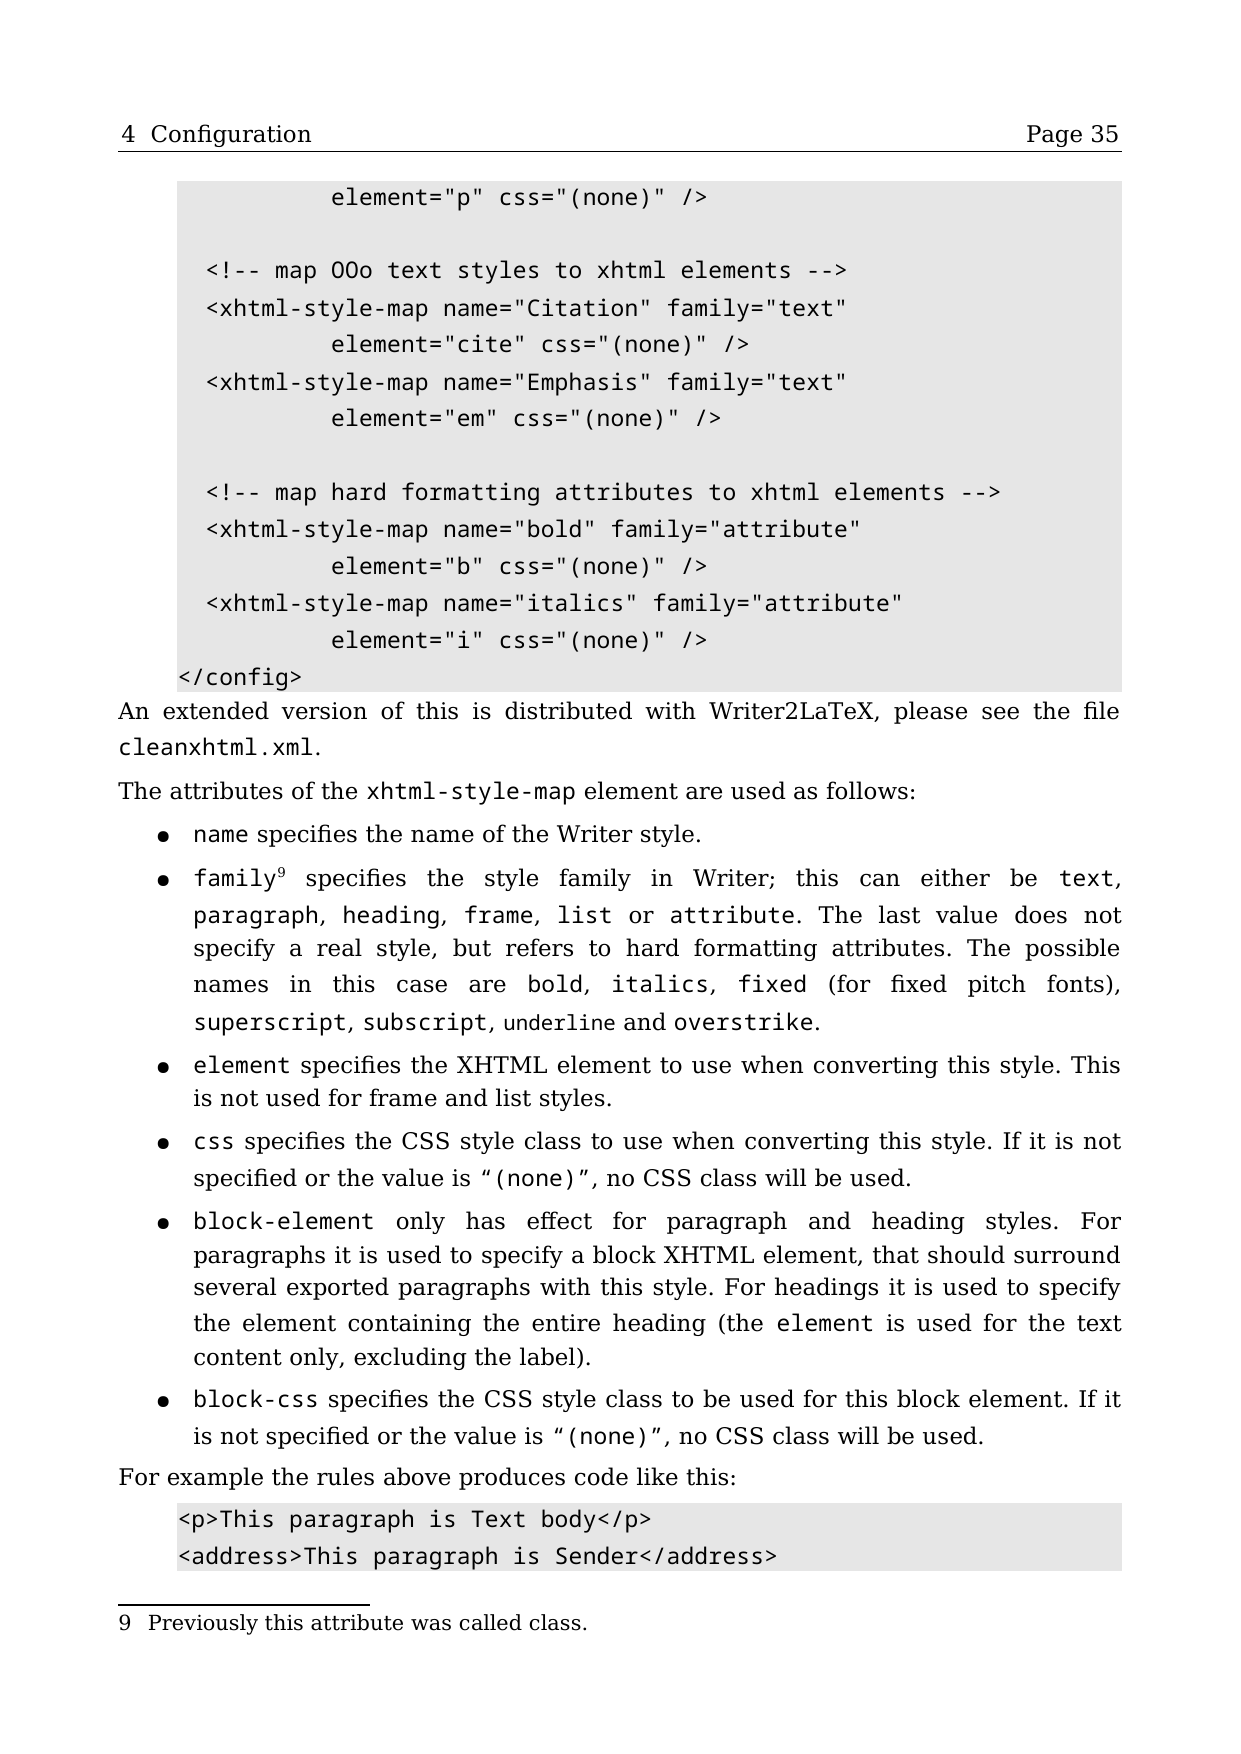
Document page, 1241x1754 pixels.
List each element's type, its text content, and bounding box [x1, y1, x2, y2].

text <xhtml-style-map name="italics" family="attribute" [177, 587, 1122, 618]
text <!-- map OOo text styles to xhtml elements --> [177, 254, 1122, 286]
list family specifies the style family in Writer; this can either be text, paragraph, heading, frame, list or attribute. The last value does not specify a real style, but refers to hard formatting attributes. The possible names in this case are bold, italics, fixed (for fixed pitch fonts), superscript, subscript, underline and overstrike. [156, 862, 1122, 1037]
text <xhtml-style-map name="bold" family="attribute" [177, 513, 1122, 544]
text </config> [177, 661, 1122, 692]
text element="em" css="(none)" /> [177, 402, 1122, 433]
text <!-- map hard formatting attributes to xhtml elements --> [177, 476, 1122, 507]
text An extended version of this is distributed with Writer2LaTeX, please see the file cleanxhtml.xml. [118, 698, 1122, 762]
text <p>This paragraph is Text body</p> [177, 1503, 1122, 1534]
list element specifies the XHTML element to use when converting this style. This is not used for frame and list styles. [156, 1049, 1122, 1112]
list block-css specifies the CSS style class to be used for this block element. If it is not specified or the value is “(none)”, no CSS class will be used. [156, 1383, 1122, 1451]
text <address>This paragraph is Sender</address> [177, 1540, 1122, 1571]
text element="p" css="(none)" /> [177, 181, 1122, 212]
text The attributes of the xhtml-style-map element are used as follows: [118, 775, 1122, 806]
text element="b" css="(none)" /> [177, 550, 1122, 581]
text element="i" css="(none)" /> [177, 624, 1122, 655]
list Previously this attribute was called class. [118, 1611, 1122, 1636]
list css specifies the CSS style class to use when converting this style. If it is not specified or the value is “(none)”, no CSS class will be used. [156, 1125, 1122, 1193]
text For example the rules above produces code like this: [118, 1463, 1122, 1490]
text element="cite" css="(none)" /> [177, 328, 1122, 359]
list block-element only has effect for paragraph and heading styles. For paragraphs it is used to specify a block XHTML element, that should surround several exported paragraphs with this style. For headings it is used to specify the element containing the entire heading (the element is used for the text content only, excluding the label). [156, 1205, 1122, 1370]
text <xhtml-style-map name="Emphasis" family="text" [177, 365, 1122, 396]
text <xhtml-style-map name="Citation" family="text" [177, 291, 1122, 322]
list name specifies the name of the Writer style. [156, 818, 1122, 849]
